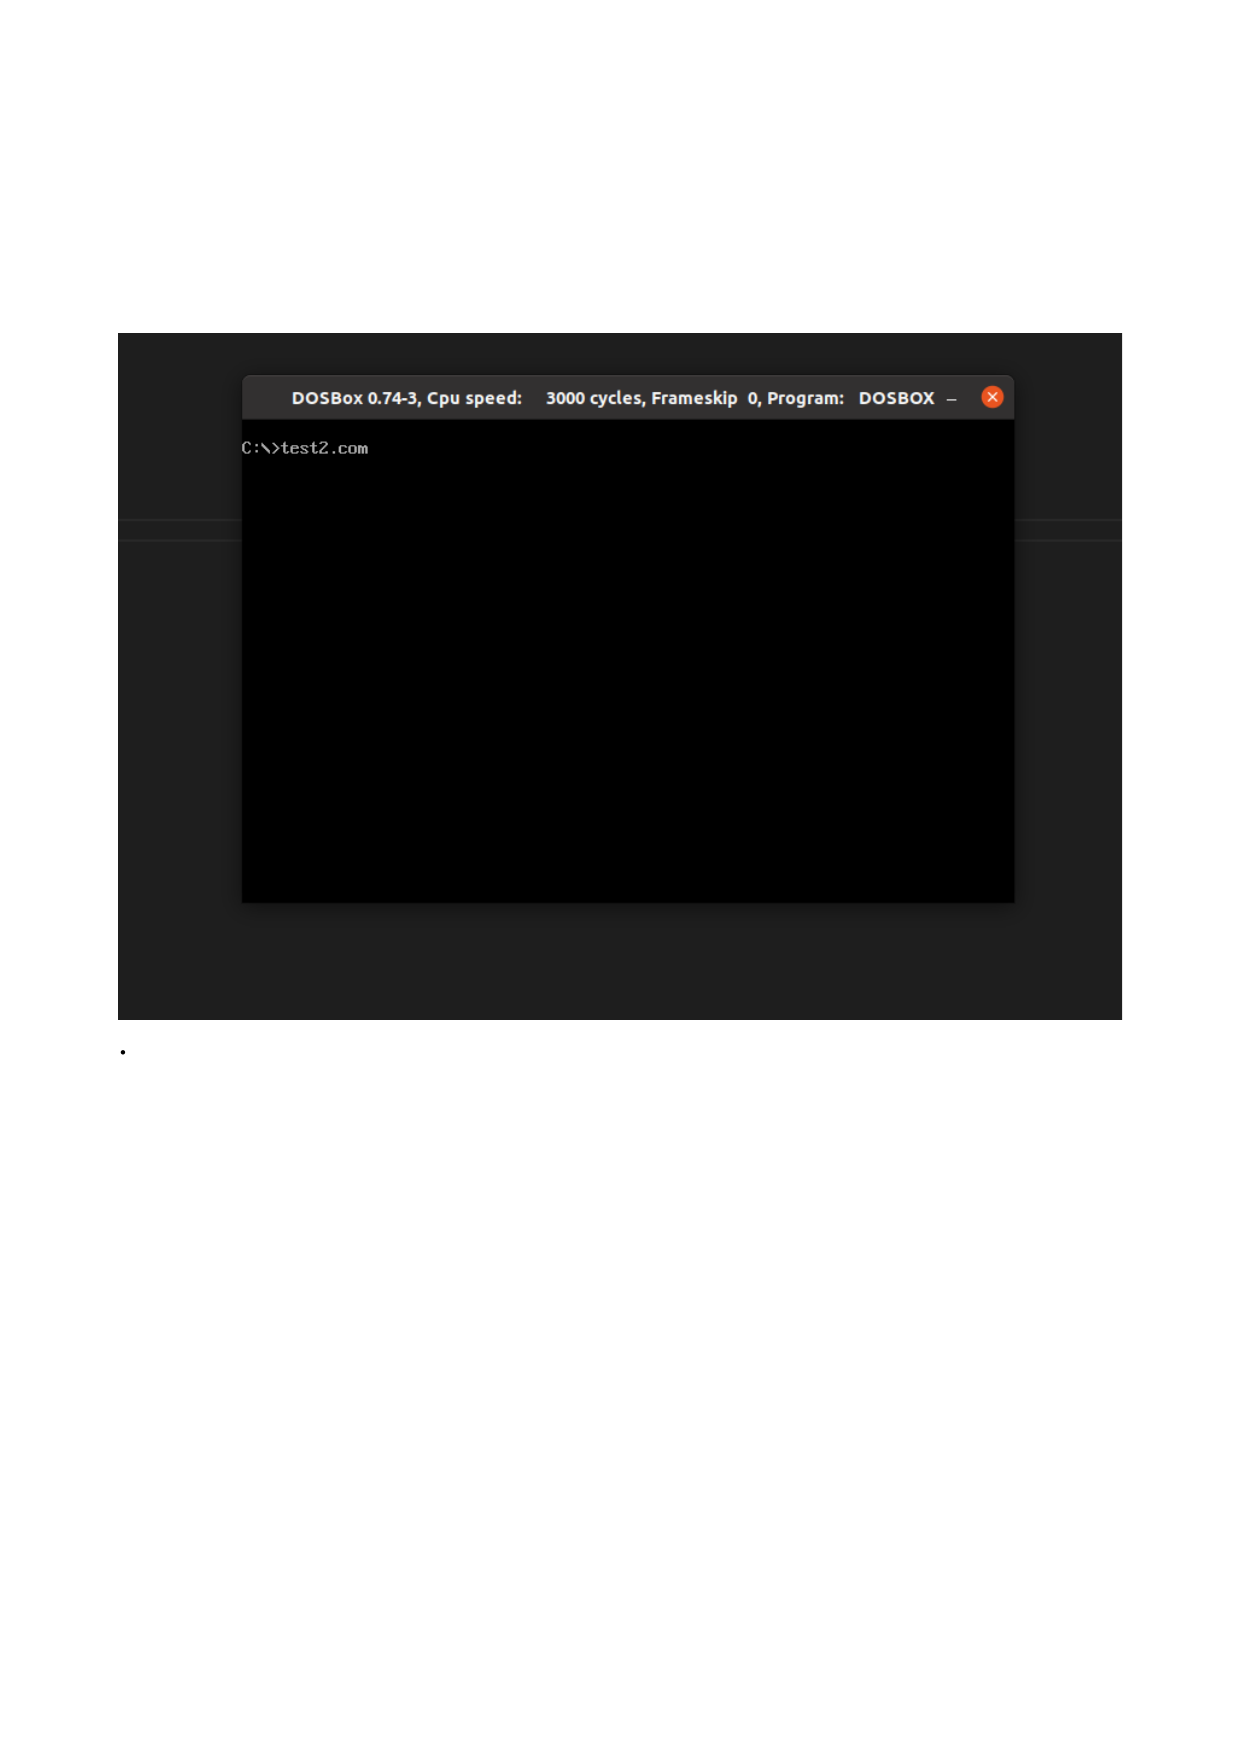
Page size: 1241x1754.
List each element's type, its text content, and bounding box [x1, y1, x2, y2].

picture [118, 333, 1123, 1020]
text . [118, 1020, 1122, 1063]
